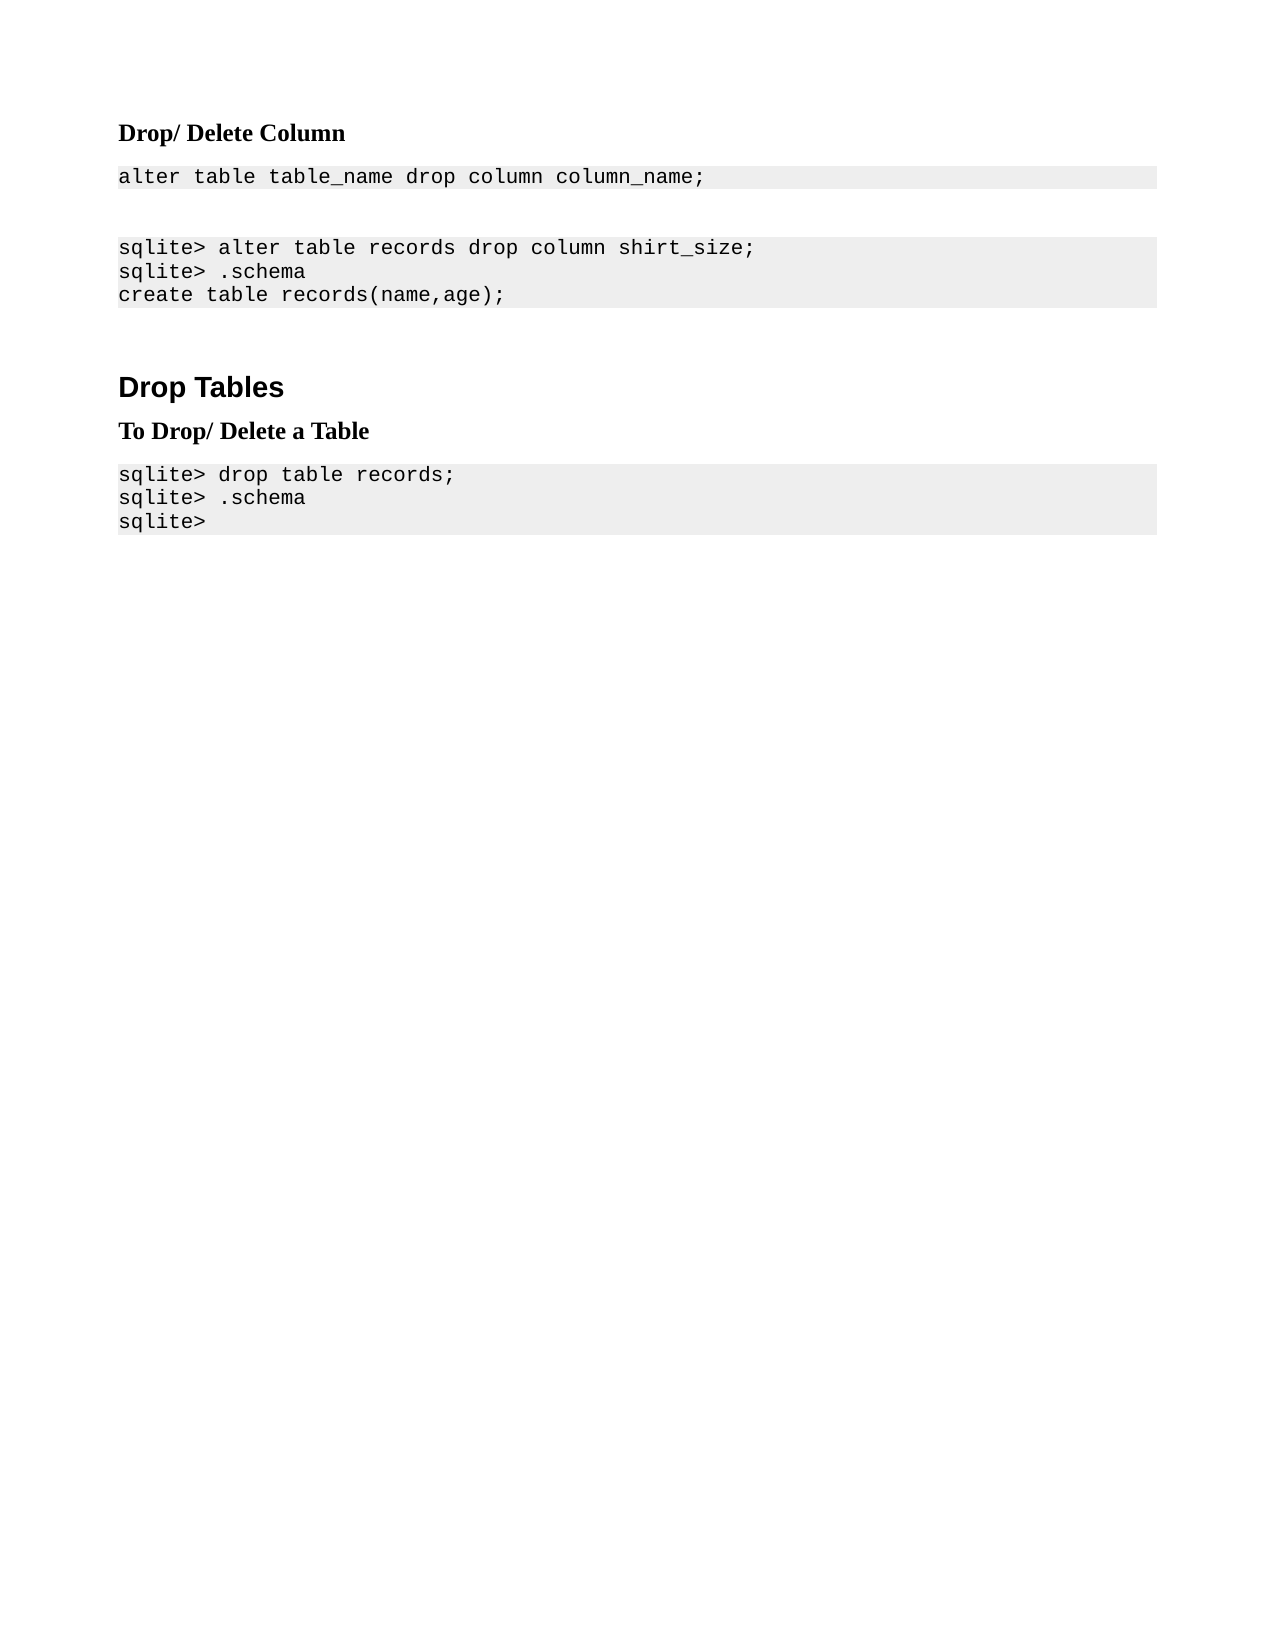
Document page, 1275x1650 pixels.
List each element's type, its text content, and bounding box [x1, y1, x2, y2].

text To Drop/ Delete a Table [118, 416, 1157, 445]
text sqlite> alter table records drop column shirt_size; [118, 237, 1157, 261]
text sqlite> [118, 511, 1157, 535]
text create table records(name,age); [118, 284, 1157, 308]
subtitle Drop Tables [118, 370, 1157, 404]
text sqlite> .schema [118, 261, 1157, 284]
text sqlite> .schema [118, 487, 1157, 511]
text Drop/ Delete Column [118, 118, 1157, 147]
text alter table table_name drop column column_name; [118, 166, 1157, 189]
text sqlite> drop table records; [118, 464, 1157, 487]
